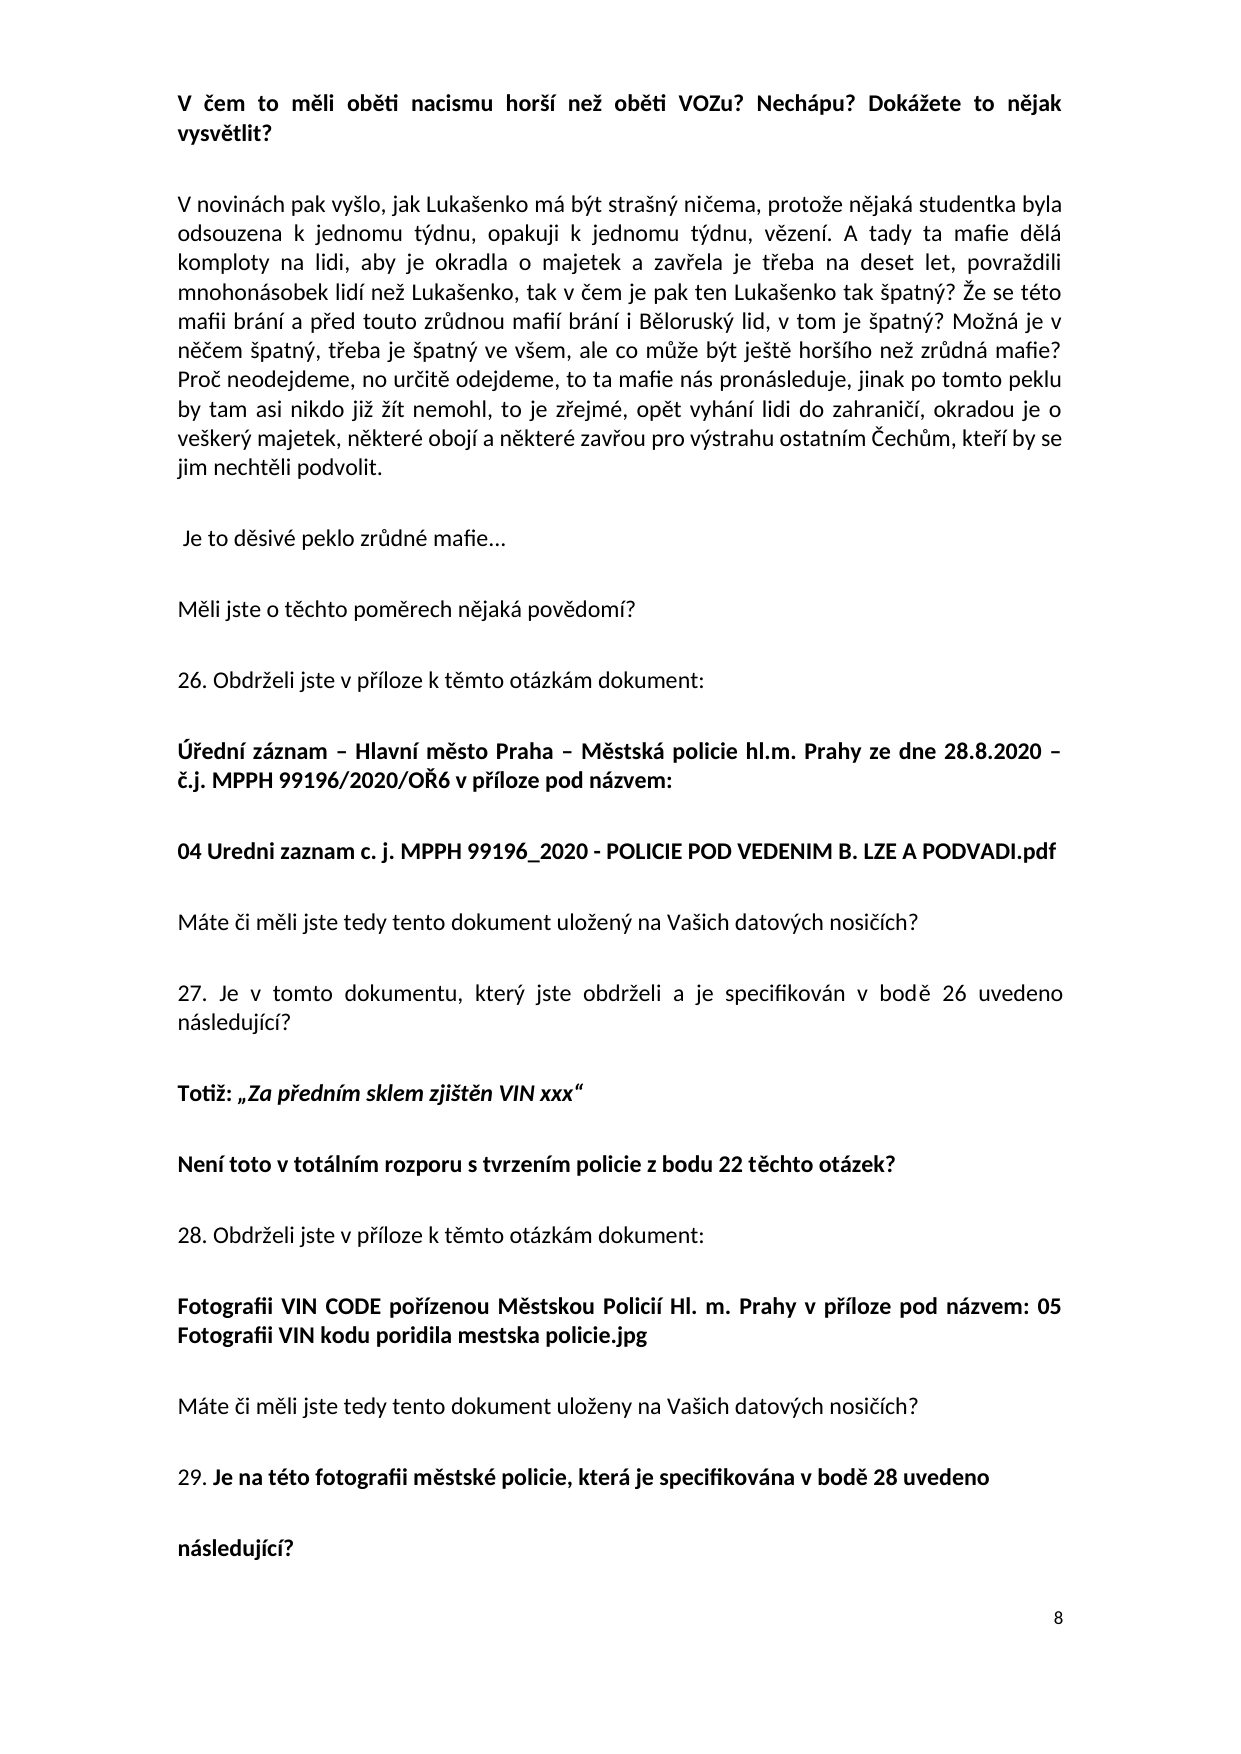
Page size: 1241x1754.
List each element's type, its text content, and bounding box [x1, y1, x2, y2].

text Máte či měli jste tedy tento dokument uloženy na Vašich datových nosičích? [177, 1391, 1063, 1421]
text 28. Obdrželi jste v příloze k těmto otázkám dokument: [177, 1220, 1063, 1249]
text 26. Obdrželi jste v příloze k těmto otázkám dokument: [177, 665, 1063, 694]
text Není toto v totálním rozporu s tvrzením policie z bodu 22 těchto otázek? [177, 1149, 1063, 1178]
text 29. Je na této fotografii městské policie, která je specifikována v bodě 28 uvedeno [177, 1462, 1063, 1491]
text následující? [177, 1533, 1063, 1562]
text Je to děsivé peklo zrůdné mafie... [177, 523, 1063, 552]
text Úřední záznam – Hlavní město Praha – Městská policie hl.m. Prahy ze dne 28.8.2020 – č.j. MPPH 99196/2020/OŘ6 v příloze pod názvem: [177, 736, 1063, 794]
text 04 Uredni zaznam c. j. MPPH 99196_2020 - POLICIE POD VEDENIM B. LZE A PODVADI.pdf [177, 836, 1063, 865]
text Fotografii VIN CODE pořízenou Městskou Policií Hl. m. Prahy v příloze pod názvem: 05 Fotografii VIN kodu poridila mestska policie.jpg [177, 1291, 1063, 1349]
text 27. Je v tomto dokumentu, který jste obdrželi a je specifikován v bodě 26 uvedeno následující? [177, 978, 1063, 1037]
text Měli jste o těchto poměrech nějaká povědomí? [177, 594, 1063, 623]
text V novinách pak vyšlo, jak Lukašenko má být strašný ničema, protože nějaká studentka byla odsouzena k jednomu týdnu, opakuji k jednomu týdnu, vězení. A tady ta mafie dělá komploty na lidi, aby je okradla o majetek a zavřela je třeba na deset let, povraždili mnohonásobek lidí než Lukašenko, tak v čem je pak ten Lukašenko tak špatný? Že se této mafii brání a před touto zrůdnou mafií brání i Běloruský lid, v tom je špatný? Možná je v něčem špatný, třeba je špatný ve všem, ale co může být ještě horšího než zrůdná mafie? Proč neodejdeme, no určitě odejdeme, to ta mafie nás pronásleduje, jinak po tomto peklu by tam asi nikdo již žít nemohl, to je zřejmé, opět vyhání lidi do zahraničí, okradou je o veškerý majetek, některé obojí a některé zavřou pro výstrahu ostatním Čechům, kteří by se jim nechtěli podvolit. [177, 189, 1063, 481]
text Máte či měli jste tedy tento dokument uložený na Vašich datových nosičích? [177, 907, 1063, 936]
text V čem to měli oběti nacismu horší než oběti VOZu? Nechápu? Dokážete to nějak vysvětlit? [177, 88, 1063, 147]
text Totiž: „Za předním sklem zjištěn VIN xxx“ [177, 1078, 1063, 1107]
